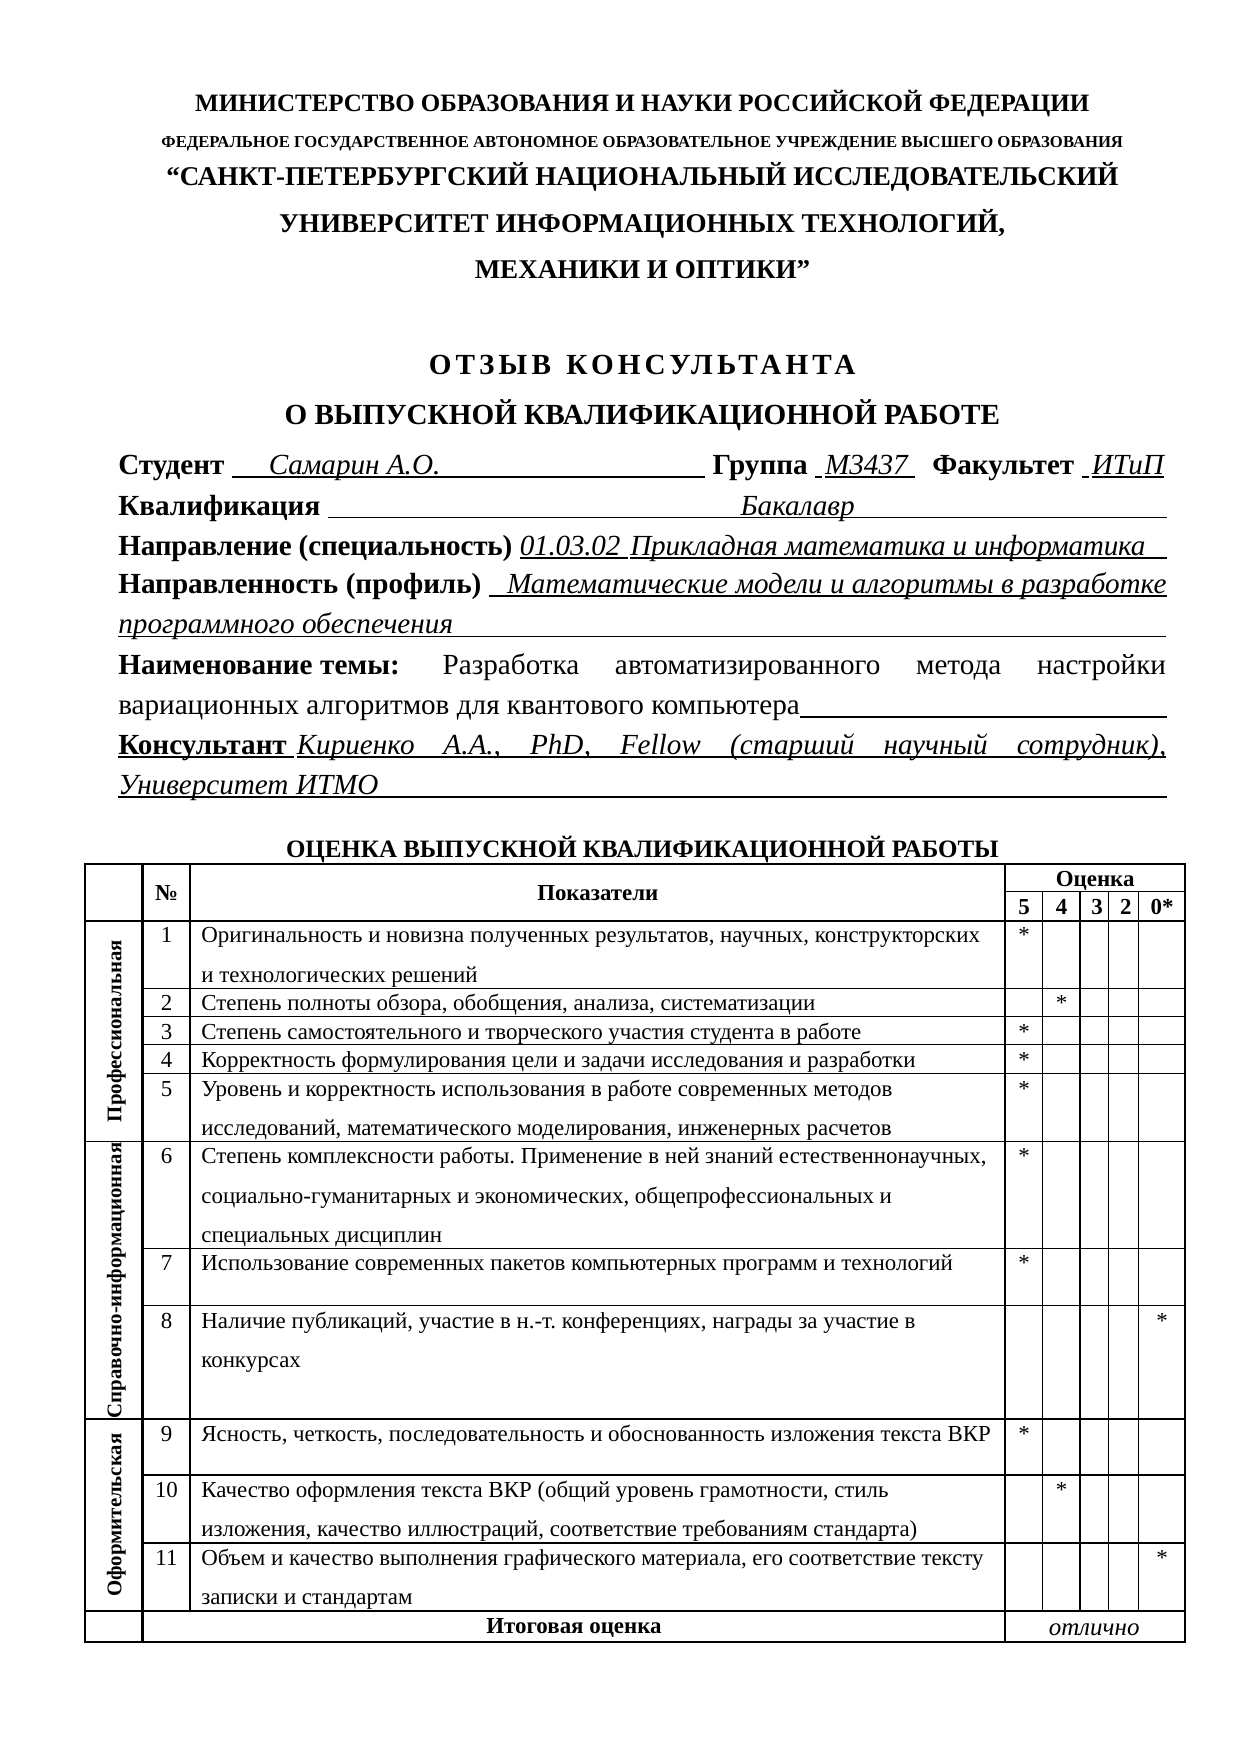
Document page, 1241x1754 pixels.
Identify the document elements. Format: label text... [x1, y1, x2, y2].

table_cell [1006, 989, 1042, 1016]
table_cell [1109, 1249, 1138, 1305]
table_cell * [1006, 1249, 1042, 1305]
table_cell Объем и качество выполнения графического материала, его соответствие тексту записки и стандартам [191, 1544, 1004, 1610]
text Консультант Кириенко А.А., PhD, Fellow (старший научный сотрудник), Университет ИТМО [118, 727, 1166, 796]
table_cell 1 [144, 922, 189, 987]
table_cell [1006, 1476, 1042, 1542]
table_cell [1043, 1142, 1079, 1247]
table_cell Качество оформления текста ВКР (общий уровень грамотности, стиль изложения, качество иллюстраций, соответствие требованиям стандарта) [191, 1476, 1004, 1542]
table_cell [1109, 1306, 1138, 1418]
text “САНКТ-ПЕТЕРБУРГСКИЙ НАЦИОНАЛЬНЫЙ ИССЛЕДОВАТЕЛЬСКИЙ [118, 160, 1166, 191]
table_cell * [1139, 1306, 1184, 1418]
table_cell [1139, 1142, 1184, 1247]
table_cell 0* [1139, 892, 1184, 919]
table_cell 4 [1043, 892, 1079, 919]
text Направление (специальность) 01.03.02 Прикладная математика и информатика [118, 528, 1166, 561]
table_cell [1109, 1045, 1138, 1073]
table_cell 3 [1081, 892, 1108, 919]
table_cell [1109, 922, 1138, 987]
table_cell Степень комплексности работы. Применение в ней знаний естественнонаучных, социально-гуманитарных и экономических, общепрофессиональных и специальных дисциплин [191, 1142, 1004, 1247]
table_cell [1043, 922, 1079, 987]
table_cell * [1139, 1544, 1184, 1610]
table_cell [1139, 922, 1184, 987]
table_cell [1139, 1420, 1184, 1474]
text УНИВЕРСИТЕТ ИНФОРМАЦИОННЫХ ТЕХНОЛОГИЙ, [118, 207, 1166, 238]
table_cell [1109, 1074, 1138, 1141]
table_cell отлично [1006, 1612, 1184, 1641]
table_cell [1043, 1420, 1079, 1474]
table_cell 5 [144, 1074, 189, 1141]
text Квалификация Бакалавр [118, 488, 1166, 521]
table_cell [1081, 989, 1108, 1016]
table_cell Ясность, четкость, последовательность и обоснованность изложения текста ВКР [191, 1420, 1004, 1474]
table_cell [1081, 1074, 1108, 1141]
table_cell [1081, 1017, 1108, 1044]
table_cell [1081, 1420, 1108, 1474]
table_cell [1081, 1045, 1108, 1073]
table_cell 2 [144, 989, 189, 1016]
table_cell [1006, 1544, 1042, 1610]
table_cell 3 [144, 1017, 189, 1044]
table_cell [1139, 1017, 1184, 1044]
table_header Показатели [191, 865, 1004, 919]
text МЕХАНИКИ И ОПТИКИ” [118, 253, 1166, 284]
table_cell Корректность формулирования цели и задачи исследования и разработки [191, 1045, 1004, 1073]
table_cell [1081, 1142, 1108, 1247]
table_cell * [1006, 1074, 1042, 1141]
table_cell [1139, 1249, 1184, 1305]
table_cell [86, 1612, 141, 1641]
table_cell [1139, 1074, 1184, 1141]
table_cell * [1043, 1476, 1079, 1542]
table_cell 7 [144, 1249, 189, 1305]
table_cell * [1006, 1420, 1042, 1474]
table_cell [1139, 1476, 1184, 1542]
table_cell [1081, 1249, 1108, 1305]
table_cell Профессиональная [86, 922, 141, 1141]
table_cell 9 [144, 1420, 189, 1474]
table_cell * [1006, 1142, 1042, 1247]
table_cell [1109, 1017, 1138, 1044]
table_cell [1109, 1544, 1138, 1610]
table_cell [1043, 1249, 1079, 1305]
table_cell [1043, 1306, 1079, 1418]
table_cell 10 [144, 1476, 189, 1542]
table_cell [1109, 1142, 1138, 1247]
table_cell [1109, 989, 1138, 1016]
table_header № [144, 865, 189, 919]
table_cell Уровень и корректность использования в работе современных методов исследований, математического моделирования, инженерных расчетов [191, 1074, 1004, 1141]
table_cell Использование современных пакетов компьютерных программ и технологий [191, 1249, 1004, 1305]
table_cell [1109, 1420, 1138, 1474]
table_cell 6 [144, 1142, 189, 1247]
table_cell 5 [1006, 892, 1042, 919]
text Студент Самарин А.О. Группа M3437 Факультет ИТиП [118, 447, 1166, 481]
table_cell Итоговая оценка [144, 1612, 1004, 1641]
table_cell 4 [144, 1045, 189, 1073]
table_cell * [1043, 989, 1079, 1016]
table_header [86, 865, 141, 919]
table_cell [1043, 1017, 1079, 1044]
table_cell [1043, 1074, 1079, 1141]
table_cell * [1006, 922, 1042, 987]
table_cell [1081, 1306, 1108, 1418]
text ОТЗЫВ КОНСУЛЬТАНТА [118, 347, 1166, 380]
table_cell [1043, 1544, 1079, 1610]
table_cell [1081, 922, 1108, 987]
title Министерство образования и науки Российской Федерации [118, 88, 1166, 117]
table_cell 2 [1109, 892, 1138, 919]
text Направленность (профиль) Математические модели и алгоритмы в разработке программного обеспечения [118, 566, 1166, 636]
table_cell [1109, 1476, 1138, 1542]
table_cell Степень самостоятельного и творческого участия студента в работе [191, 1017, 1004, 1044]
table_cell [1081, 1476, 1108, 1542]
table_header Оценка [1006, 865, 1184, 891]
table_cell Наличие публикаций, участие в н.-т. конференциях, награды за участие в конкурсах [191, 1306, 1004, 1418]
text Наименование темы: Разработка автоматизированного метода настройки вариационных алгоритмов для квантового компьютера [118, 647, 1166, 721]
table_cell * [1006, 1045, 1042, 1073]
table_cell [1139, 989, 1184, 1016]
table_cell Оригинальность и новизна полученных результатов, научных, конструкторских и технологических решений [191, 922, 1004, 987]
title ОЦЕНКА ВЫПУСКНОЙ КВАЛИФИКАЦИОННОЙ РАБОТЫ [118, 837, 1166, 863]
subtitle федеральное государственное автономное образовательное учреждение высшего образования [118, 131, 1166, 151]
table_cell Справочно-информационная [86, 1142, 141, 1418]
table_cell * [1006, 1017, 1042, 1044]
text О ВЫПУСКНОЙ КВАЛИФИКАЦИОННОЙ РАБОТЕ [118, 397, 1166, 431]
table_cell Степень полноты обзора, обобщения, анализа, систематизации [191, 989, 1004, 1016]
table_cell [1043, 1045, 1079, 1073]
table_cell [1139, 1045, 1184, 1073]
table_cell Оформительская [86, 1420, 141, 1610]
table_cell 11 [144, 1544, 189, 1610]
table_cell [1006, 1306, 1042, 1418]
table_cell [1081, 1544, 1108, 1610]
table_cell 8 [144, 1306, 189, 1418]
